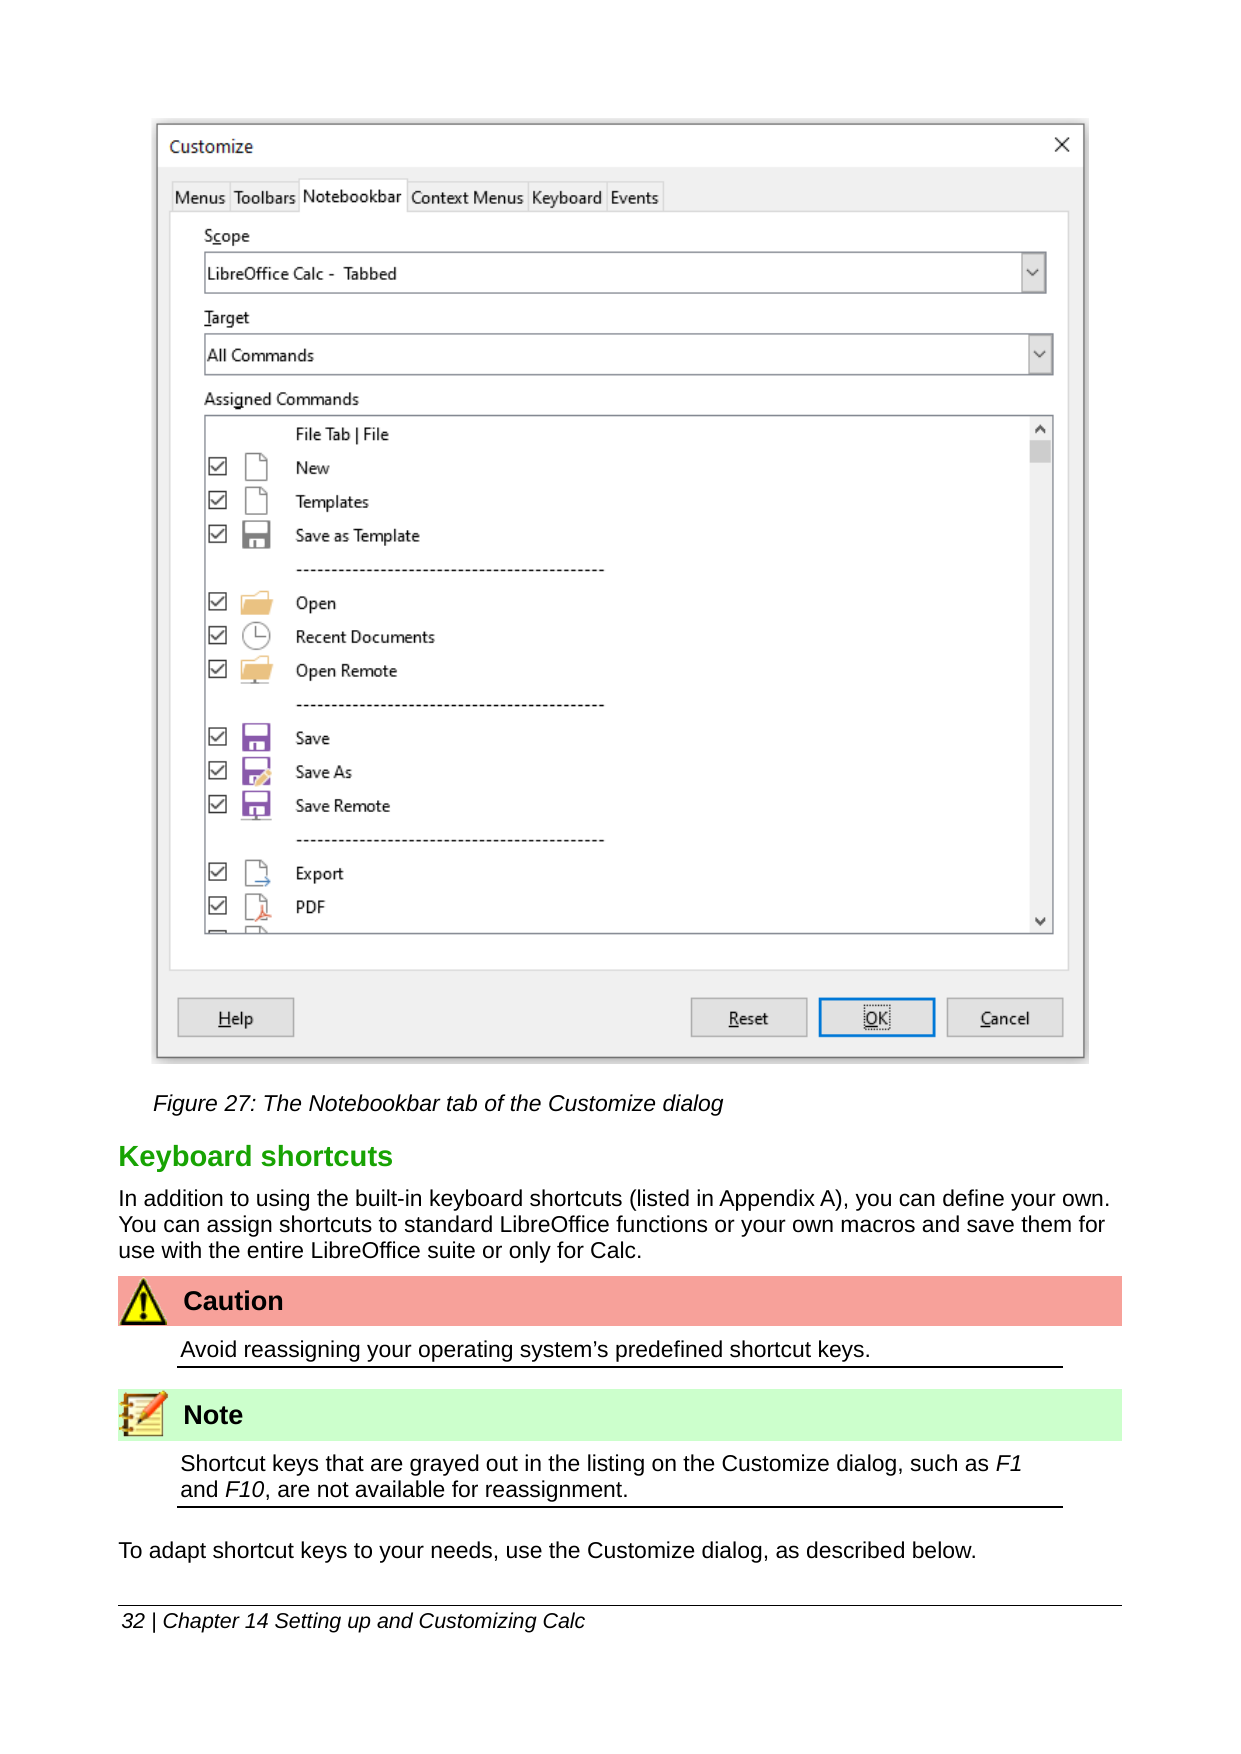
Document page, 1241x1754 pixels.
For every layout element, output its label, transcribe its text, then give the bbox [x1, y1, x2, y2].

text In addition to using the built-in keyboard shortcuts (listed in Appendix A), you can define your own. You can assign shortcuts to standard LibreOffice functions or your own macros and save them for use with the entire LibreOffice suite or only for Calc. [118, 1185, 1122, 1264]
text Shortcut keys that are grayed out in the listing on the Customize dialog, such as F1 and F10, are not available for reassignment. [177, 1447, 1063, 1506]
subtitle Keyboard shortcuts [118, 1139, 1122, 1173]
text To adapt shortcut keys to your needs, use the Customize dialog, as described below. [118, 1537, 1122, 1563]
picture [151, 118, 1089, 1064]
text Avoid reassigning your operating system’s predefined shortcut keys. [177, 1333, 1063, 1366]
subtitle Note [118, 1389, 1122, 1441]
picture [119, 1389, 170, 1440]
subtitle Caution [118, 1276, 1122, 1326]
text Figure 27: The Notebookbar tab of the Customize dialog [153, 1064, 1087, 1116]
picture [119, 1277, 167, 1325]
